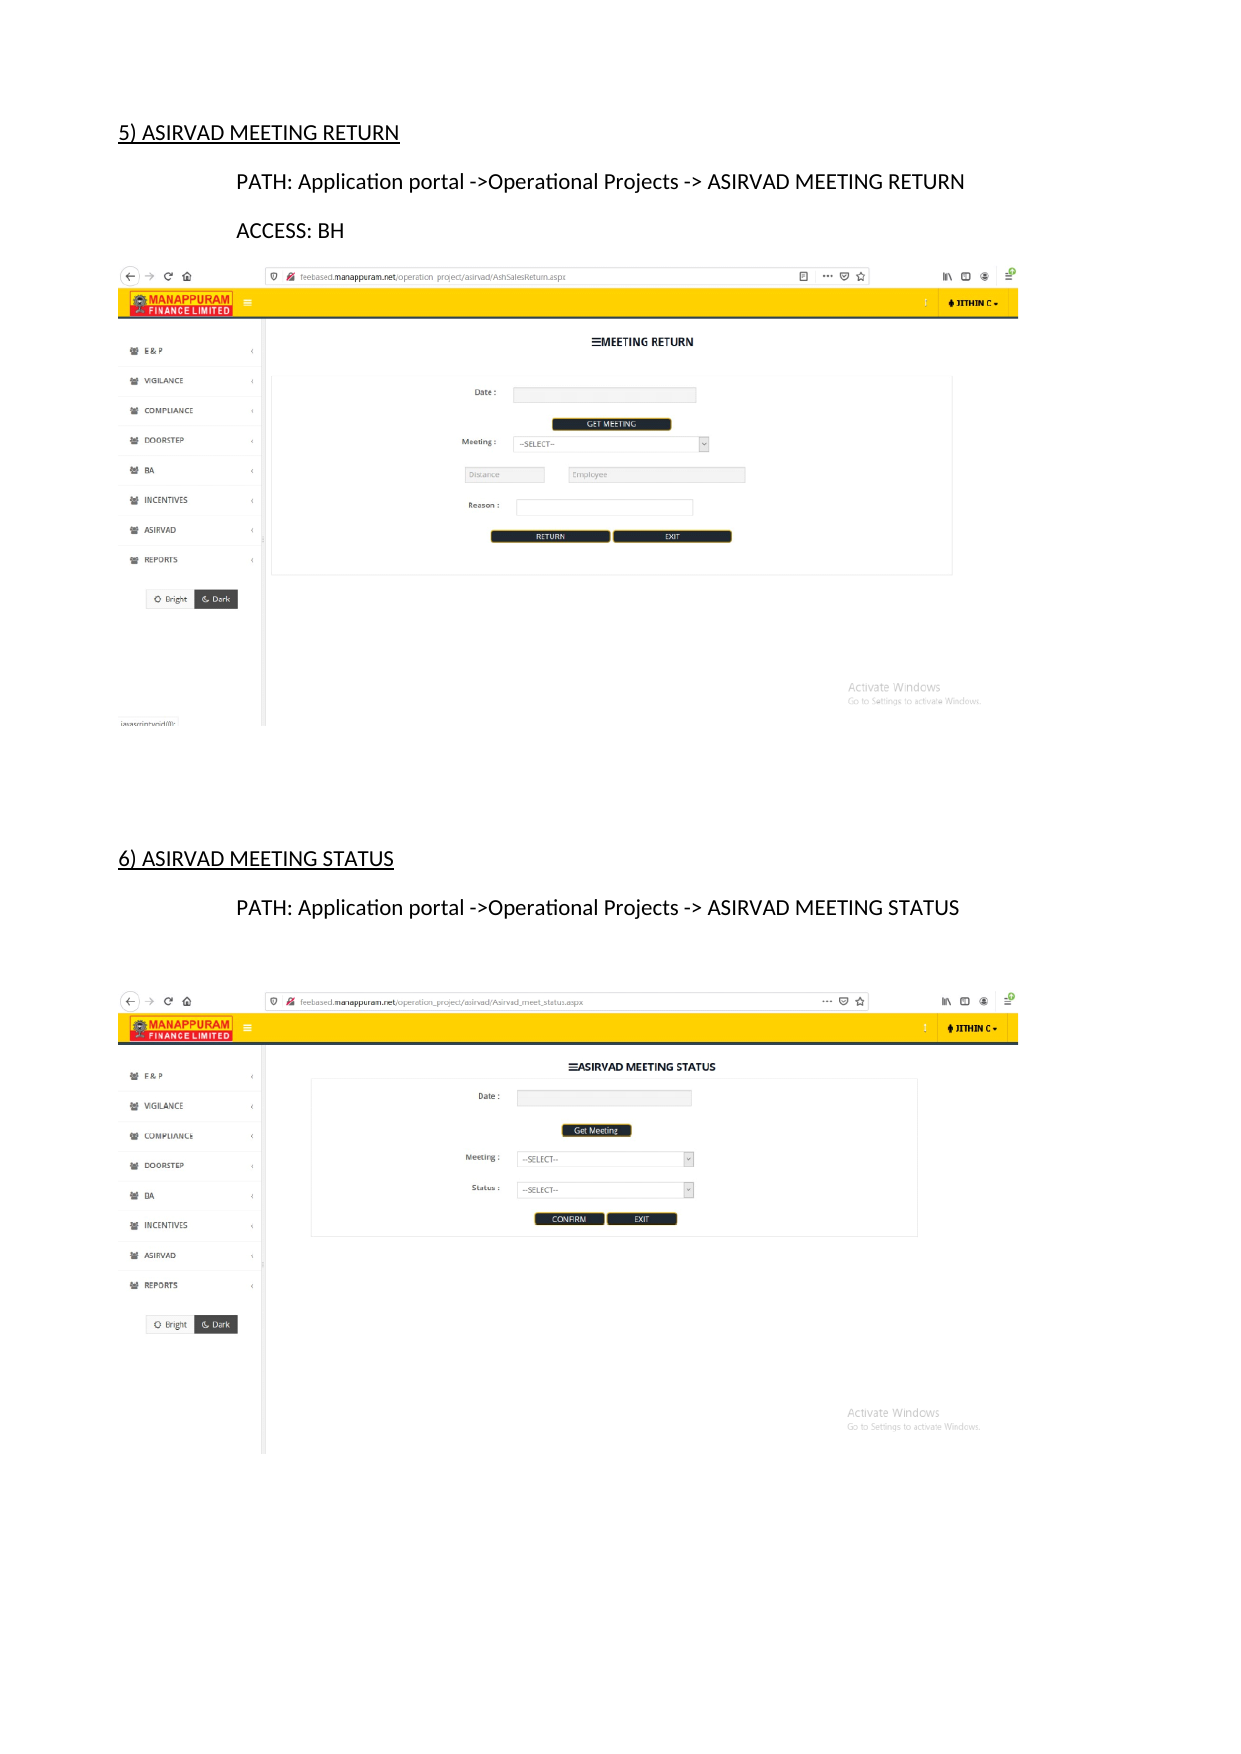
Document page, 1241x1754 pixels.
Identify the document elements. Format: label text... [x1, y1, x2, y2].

text 6) ASIRVAD MEETING STATUS [118, 844, 1122, 872]
text PATH: Application portal ->Operational Projects -> ASIRVAD MEETING RETURN [118, 167, 1122, 195]
text 5) ASIRVAD MEETING RETURN [118, 118, 1122, 146]
text ACCESS: BH [118, 216, 1122, 244]
text PATH: Application portal ->Operational Projects -> ASIRVAD MEETING STATUS [118, 893, 1122, 921]
